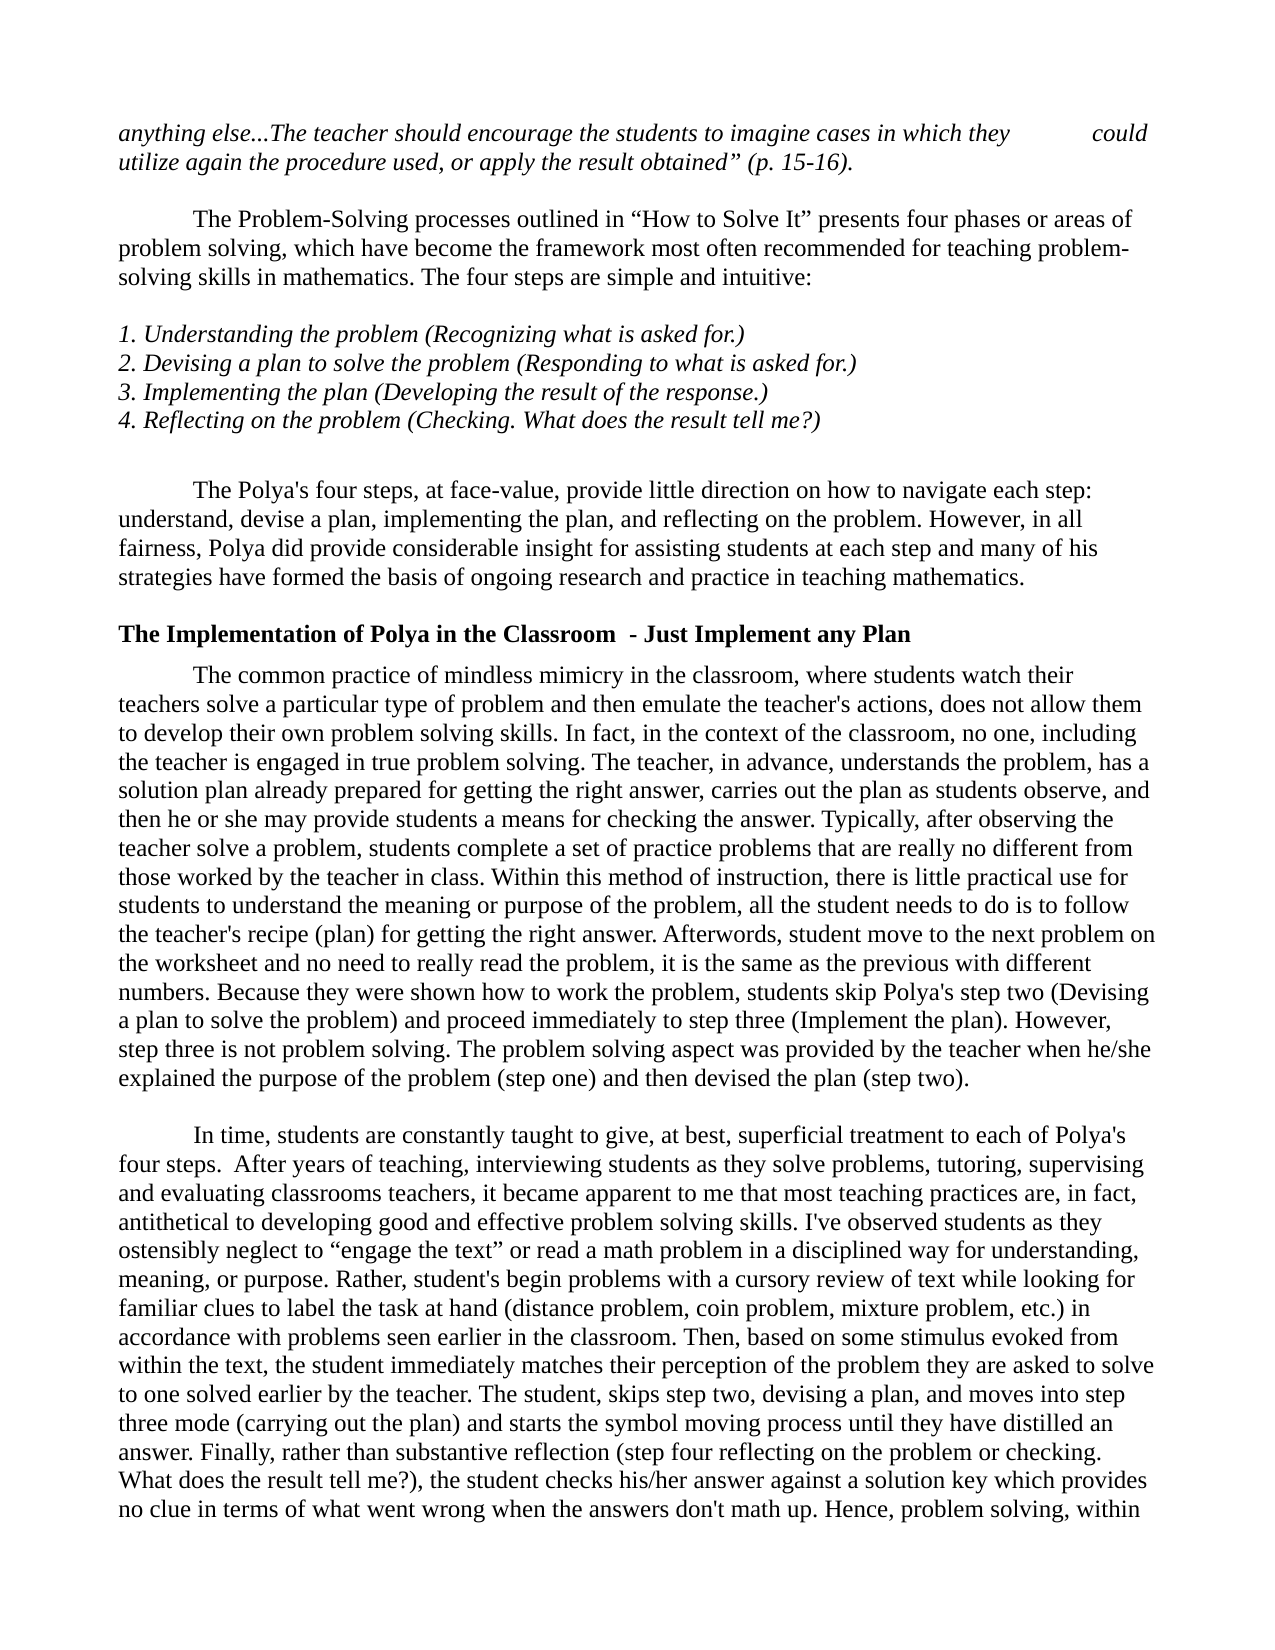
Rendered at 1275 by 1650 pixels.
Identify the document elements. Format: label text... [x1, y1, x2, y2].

text The Problem-Solving processes outlined in “How to Solve It” presents four phases or areas of problem solving, which have become the framework most often recommended for teaching problem-solving skills in mathematics. The four steps are simple and intuitive: [118, 204, 1157, 291]
text The Implementation of Polya in the Classroom - Just Implement any Plan [118, 619, 1157, 648]
text The common practice of mindless mimicry in the classroom, where students watch their teachers solve a particular type of problem and then emulate the teacher's actions, does not allow them to develop their own problem solving skills. In fact, in the context of the classroom, no one, including the teacher is engaged in true problem solving. The teacher, in advance, understands the problem, has a solution plan already prepared for getting the right answer, carries out the plan as students observe, and then he or she may provide students a means for checking the answer. Typically, after observing the teacher solve a problem, students complete a set of practice problems that are really no different from those worked by the teacher in class. Within this method of instruction, there is little practical use for students to understand the meaning or purpose of the problem, all the student needs to do is to follow the teacher's recipe (plan) for getting the right answer. Afterwords, student move to the next problem on the worksheet and no need to really read the problem, it is the same as the previous with different numbers. Because they were shown how to work the problem, students skip Polya's step two (Devising a plan to solve the problem) and proceed immediately to step three (Implement the plan). However, step three is not problem solving. The problem solving aspect was provided by the teacher when he/she explained the purpose of the problem (step one) and then devised the plan (step two). [118, 661, 1157, 1092]
text anything else...The teacher should encourage the students to imagine cases in which they could utilize again the procedure used, or apply the result obtained” (p. 15-16). [118, 118, 1157, 176]
text 2. Devising a plan to solve the problem (Responding to what is asked for.) [118, 348, 1157, 377]
text 3. Implementing the plan (Developing the result of the response.) [118, 377, 1157, 406]
text In time, students are constantly taught to give, at best, superficial treatment to each of Polya's four steps. After years of teaching, interviewing students as they solve problems, tutoring, supervising and evaluating classrooms teachers, it became apparent to me that most teaching practices are, in fact, antithetical to developing good and effective problem solving skills. I've observed students as they ostensibly neglect to “engage the text” or read a math problem in a disciplined way for understanding, meaning, or purpose. Rather, student's begin problems with a cursory review of text while looking for familiar clues to label the task at hand (distance problem, coin problem, mixture problem, etc.) in accordance with problems seen earlier in the classroom. Then, based on some stimulus evoked from within the text, the student immediately matches their perception of the problem they are asked to solve to one solved earlier by the teacher. The student, skips step two, devising a plan, and moves into step three mode (carrying out the plan) and starts the symbol moving process until they have distilled an answer. Finally, rather than substantive reflection (step four reflecting on the problem or checking. What does the result tell me?), the student checks his/her answer against a solution key which provides no clue in terms of what went wrong when the answers don't math up. Hence, problem solving, within [118, 1121, 1157, 1523]
text 4. Reflecting on the problem (Checking. What does the result tell me?) [118, 406, 1157, 434]
text 1. Understanding the problem (Recognizing what is asked for.) [118, 319, 1157, 348]
text The Polya's four steps, at face-value, provide little direction on how to navigate each step: understand, devise a plan, implementing the plan, and reflecting on the problem. However, in all fairness, Polya did provide considerable insight for assisting students at each step and many of his strategies have formed the basis of ongoing research and practice in teaching mathematics. [118, 476, 1157, 591]
